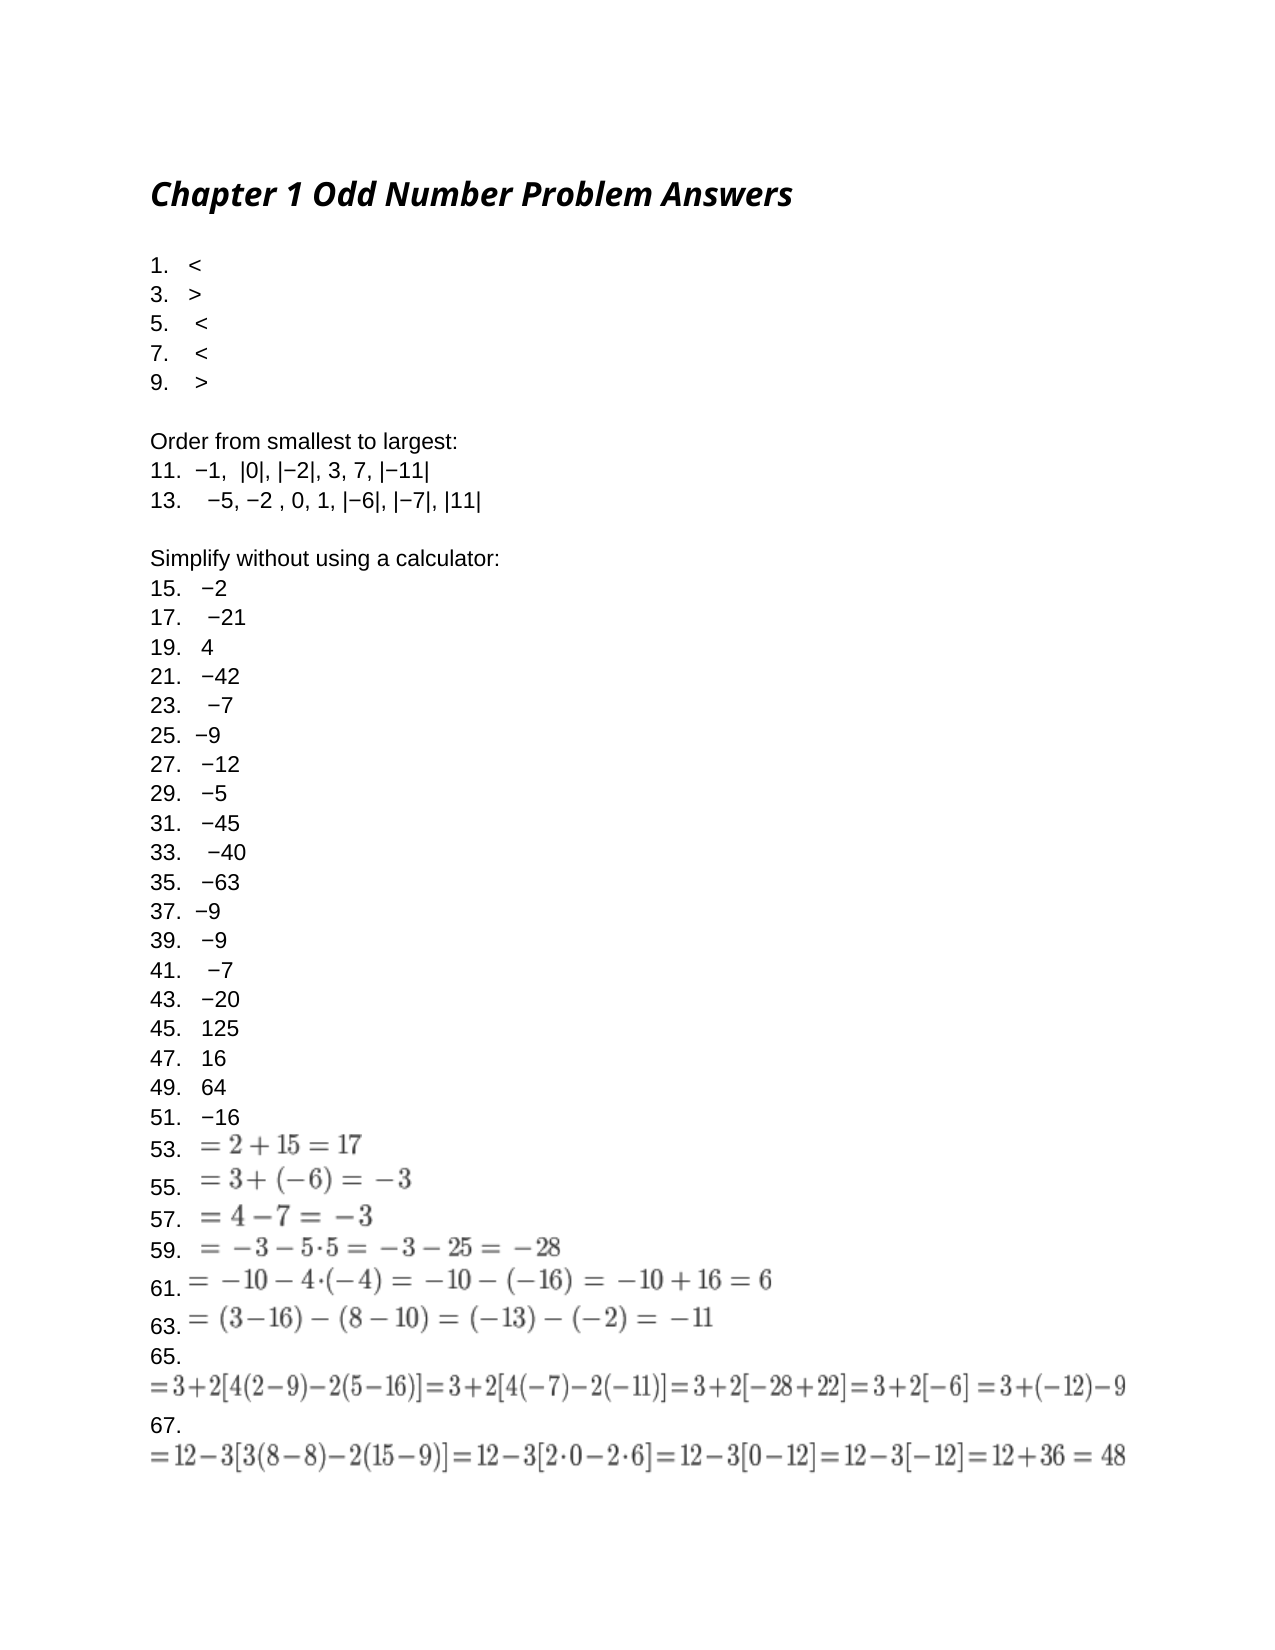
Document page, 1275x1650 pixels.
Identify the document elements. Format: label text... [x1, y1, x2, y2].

text 27. −12 [150, 752, 1125, 777]
text 63. [150, 1305, 1125, 1339]
text 1. < [150, 252, 1125, 278]
text 33. −40 [150, 840, 1125, 866]
text 67. [150, 1413, 1125, 1442]
picture [201, 1204, 373, 1228]
text 59. [150, 1236, 1125, 1263]
text 35. −63 [150, 869, 1125, 895]
picture [188, 1266, 772, 1297]
picture [201, 1133, 362, 1157]
text 37. −9 [150, 899, 1125, 924]
text 53. [150, 1134, 1125, 1162]
text 55. [150, 1166, 1125, 1200]
text 41. −7 [150, 957, 1125, 983]
text 31. −45 [150, 811, 1125, 836]
text 3. > [150, 282, 1125, 307]
subtitle Chapter 1 Odd Number Problem Answers [150, 171, 1125, 216]
picture [188, 1305, 714, 1335]
text 65. [150, 1343, 1125, 1372]
text 15. −2 [150, 576, 1125, 601]
text 51. −16 [150, 1104, 1125, 1130]
text 5. < [150, 311, 1125, 337]
text 7. < [150, 341, 1125, 366]
text 13. −5, −2 , 0, 1, |−6|, |−7|, |11| [150, 487, 1125, 513]
text 47. 16 [150, 1046, 1125, 1071]
picture [150, 1442, 1125, 1474]
text 21. −42 [150, 664, 1125, 689]
text [150, 1404, 1125, 1409]
text 23. −7 [150, 693, 1125, 719]
picture [201, 1236, 561, 1258]
text 9. > [150, 370, 1125, 396]
text Simplify without using a calculator: [150, 546, 1125, 572]
text 57. [150, 1204, 1125, 1232]
text 45. 125 [150, 1016, 1125, 1042]
text 49. 64 [150, 1075, 1125, 1101]
text 39. −9 [150, 928, 1125, 954]
picture [201, 1165, 412, 1196]
text 29. −5 [150, 781, 1125, 807]
text 19. 4 [150, 634, 1125, 660]
text 43. −20 [150, 987, 1125, 1012]
text 17. −21 [150, 605, 1125, 631]
text 11. −1, |0|, |−2|, 3, 7, |−11| [150, 458, 1125, 484]
text Order from smallest to largest: [150, 429, 1125, 454]
text 25. −9 [150, 722, 1125, 748]
text 61. [150, 1267, 1125, 1301]
picture [150, 1372, 1125, 1404]
